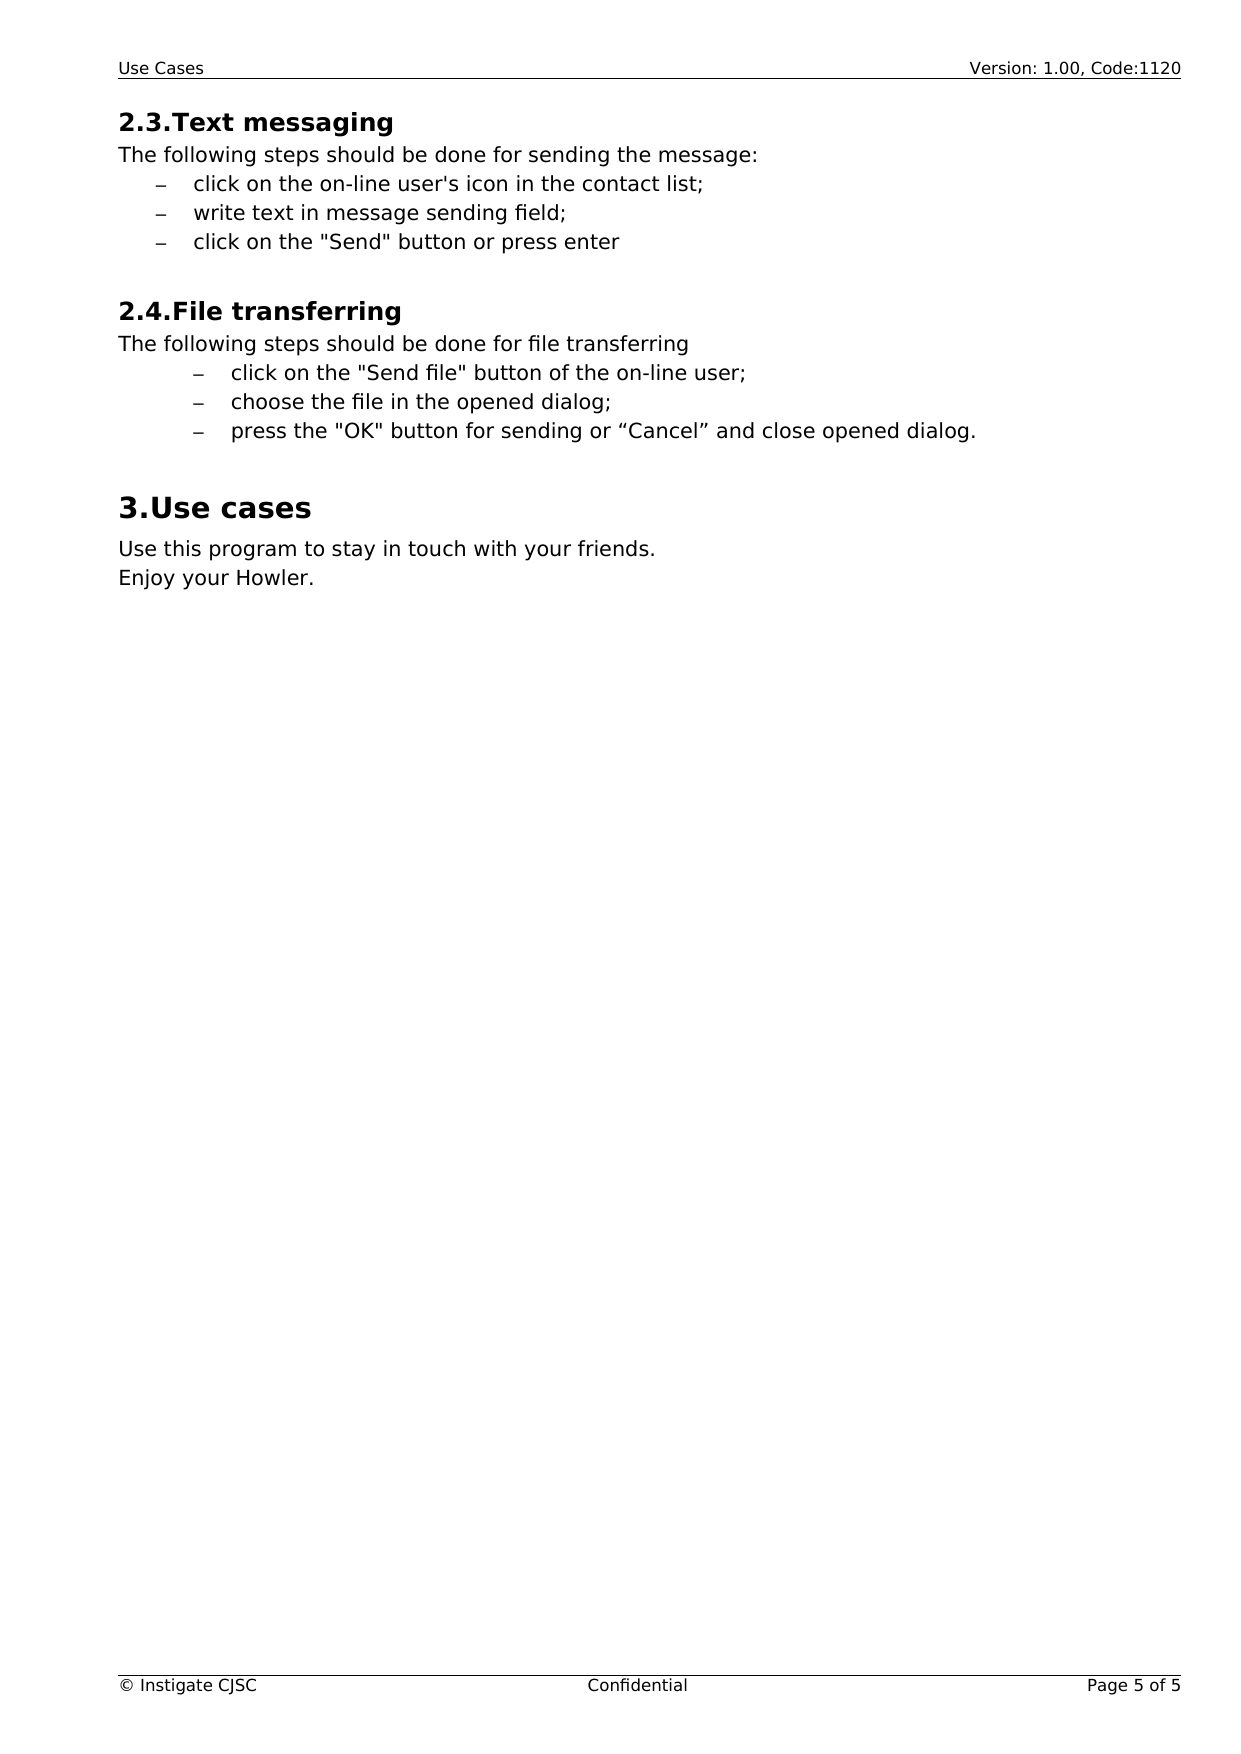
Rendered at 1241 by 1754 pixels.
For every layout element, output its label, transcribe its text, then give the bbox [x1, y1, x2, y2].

list click on the on-line user's icon in the contact list; [156, 172, 1181, 196]
subtitle Use cases [118, 491, 1181, 525]
subtitle 2.3.Text messaging [118, 108, 1181, 137]
list click on the "Send file" button of the on-line user; [193, 361, 1181, 385]
text Enjoy your Howler. [118, 566, 1181, 590]
text The following steps should be done for sending the message: [118, 143, 1181, 167]
list choose the file in the opened dialog; [193, 390, 1181, 414]
subtitle 2.4.File transferring [118, 297, 1181, 326]
list press the "OK" button for sending or “Cancel” and close opened dialog. [193, 419, 1181, 443]
list write text in message sending field; [156, 201, 1181, 225]
list click on the "Send" button or press enter [156, 230, 1181, 254]
text Use this program to stay in touch with your friends. [118, 537, 1181, 561]
text The following steps should be done for file transferring [118, 332, 1181, 356]
